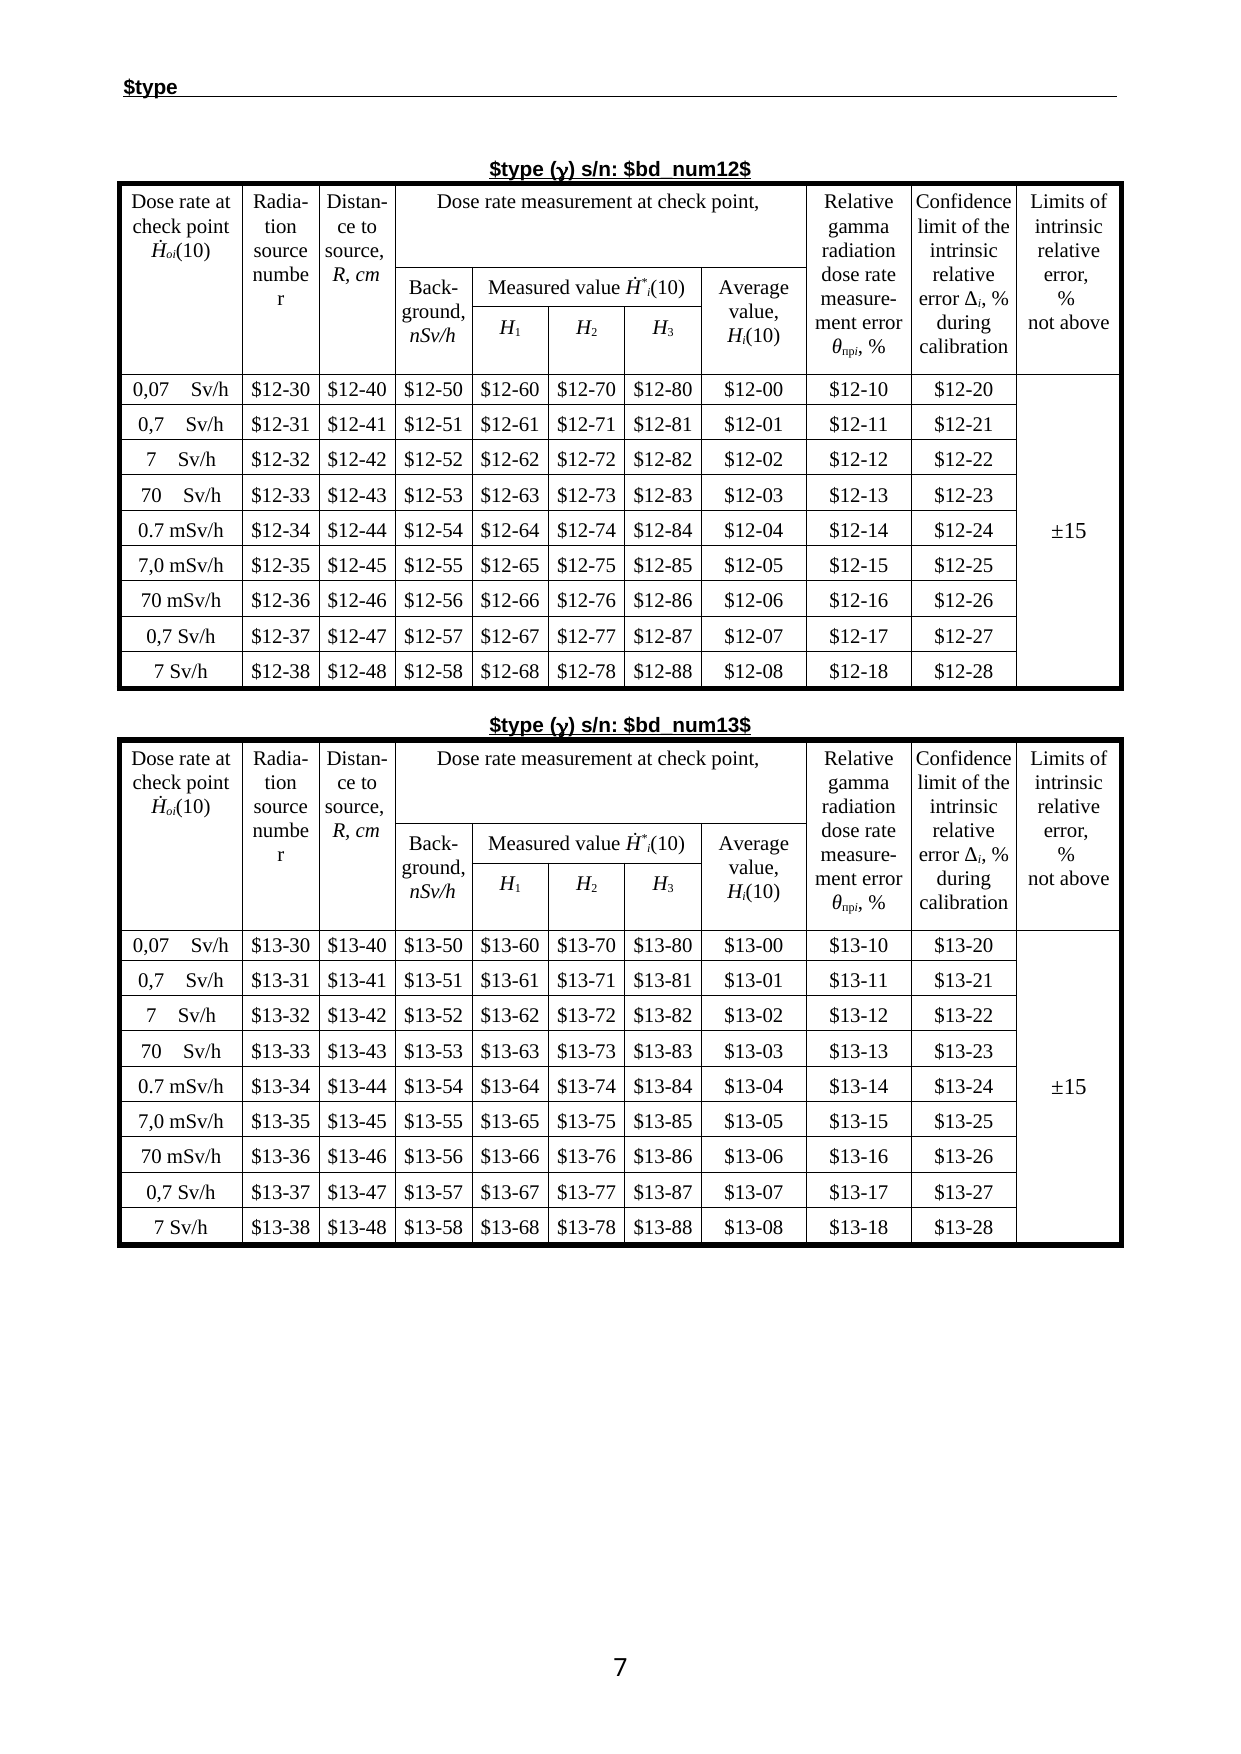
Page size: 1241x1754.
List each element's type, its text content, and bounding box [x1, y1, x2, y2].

table_cell $12-42 [320, 440, 395, 474]
table_cell $13-55 [396, 1102, 472, 1136]
table_cell $13-72 [549, 996, 624, 1030]
table_cell $13-35 [243, 1102, 319, 1136]
table_cell $13-14 [807, 1067, 911, 1101]
table_cell $12-46 [320, 581, 395, 616]
table_cell $13-42 [320, 996, 395, 1030]
table_cell $12-58 [396, 652, 472, 686]
table_cell $13-27 [912, 1173, 1016, 1207]
table_cell $12-71 [549, 405, 624, 439]
table_cell $13-37 [243, 1173, 319, 1207]
table_cell Dose rate measurement at check point, [396, 743, 806, 823]
table_cell $13-43 [320, 1031, 395, 1066]
table_cell $13-75 [549, 1102, 624, 1136]
table_cell $12-74 [549, 511, 624, 545]
table_cell $12-41 [320, 405, 395, 439]
table_cell $13-81 [625, 961, 701, 995]
table_cell Relative gamma radiation dose rate measure-ment error θпрi, % [807, 743, 911, 929]
table_cell 7 Sv/h [122, 440, 242, 474]
table_cell $12-32 [243, 440, 319, 474]
table_cell $12-18 [807, 652, 911, 686]
table_cell $13-31 [243, 961, 319, 995]
table_cell $12-65 [473, 546, 548, 580]
table_cell $12-33 [243, 475, 319, 509]
table_cell 70 Sv/h [122, 1031, 242, 1066]
table_cell $12-43 [320, 475, 395, 509]
table_cell Measured value Ḣ*i(10) [473, 824, 701, 862]
table_cell $13-77 [549, 1173, 624, 1207]
table_cell $12-63 [473, 475, 548, 509]
table_cell $13-54 [396, 1067, 472, 1101]
table_cell $13-18 [807, 1208, 911, 1242]
table_cell $13-16 [807, 1137, 911, 1172]
table_cell $12-31 [243, 405, 319, 439]
table_cell $12-67 [473, 617, 548, 651]
table_cell $13-10 [807, 931, 911, 960]
table_cell $12-61 [473, 405, 548, 439]
table_cell $12-37 [243, 617, 319, 651]
table_cell H1 [473, 307, 548, 373]
table_cell $12-02 [702, 440, 806, 474]
table_cell $12-56 [396, 581, 472, 616]
table_cell $13-24 [912, 1067, 1016, 1101]
table_cell 7 Sv/h [122, 652, 242, 686]
table_cell Average value, Hi(10) [702, 268, 806, 373]
table_cell $12-10 [807, 375, 911, 404]
table_cell $13-12 [807, 996, 911, 1030]
table_cell 0,7 Sv/h [122, 1173, 242, 1207]
table_cell $12-01 [702, 405, 806, 439]
table_cell $13-11 [807, 961, 911, 995]
table_cell 0,07 Sv/h [122, 375, 242, 404]
table_cell $12-36 [243, 581, 319, 616]
table_cell $13-70 [549, 931, 624, 960]
table_cell $12-80 [625, 375, 701, 404]
table_cell $13-07 [702, 1173, 806, 1207]
table_cell $12-86 [625, 581, 701, 616]
table_cell $13-88 [625, 1208, 701, 1242]
table_cell H3 [625, 307, 701, 373]
table_cell Dose rate measurement at check point, [396, 186, 806, 267]
table_cell $12-44 [320, 511, 395, 545]
table_cell $12-27 [912, 617, 1016, 651]
table_cell $12-52 [396, 440, 472, 474]
table_cell $13-61 [473, 961, 548, 995]
table_cell $13-40 [320, 931, 395, 960]
table_cell $13-87 [625, 1173, 701, 1207]
table_cell $13-36 [243, 1137, 319, 1172]
table_cell $12-83 [625, 475, 701, 509]
table_cell H3 [625, 864, 701, 929]
table_cell 70 Sv/h [122, 475, 242, 509]
table_cell $13-83 [625, 1031, 701, 1066]
table_cell $12-81 [625, 405, 701, 439]
table_cell 0,7 Sv/h [122, 405, 242, 439]
table_cell $12-84 [625, 511, 701, 545]
table_cell $12-03 [702, 475, 806, 509]
table_cell $13-38 [243, 1208, 319, 1242]
table_cell $12-16 [807, 581, 911, 616]
table_cell 0,7 Sv/h [122, 961, 242, 995]
table_cell $13-22 [912, 996, 1016, 1030]
table_cell $12-68 [473, 652, 548, 686]
table_cell 0.7 mSv/h [122, 1067, 242, 1101]
table_cell $13-56 [396, 1137, 472, 1172]
table_cell $13-65 [473, 1102, 548, 1136]
table_cell $12-87 [625, 617, 701, 651]
table_cell 0.7 mSv/h [122, 511, 242, 545]
table_cell $12-70 [549, 375, 624, 404]
table_cell $13-05 [702, 1102, 806, 1136]
table_cell $13-47 [320, 1173, 395, 1207]
table_cell $12-78 [549, 652, 624, 686]
table_cell Limits of intrinsic relative error, % not above [1017, 186, 1119, 373]
table_cell $13-74 [549, 1067, 624, 1101]
table_cell $13-25 [912, 1102, 1016, 1136]
table_cell $12-15 [807, 546, 911, 580]
table_cell $13-71 [549, 961, 624, 995]
table_cell $12-28 [912, 652, 1016, 686]
table_cell $13-52 [396, 996, 472, 1030]
table_cell Dose rate at check point Ḣoi(10) [122, 743, 242, 929]
table_cell $12-22 [912, 440, 1016, 474]
table_cell $12-76 [549, 581, 624, 616]
table_cell $13-26 [912, 1137, 1016, 1172]
table_cell $12-05 [702, 546, 806, 580]
table_cell ±15 [1017, 931, 1119, 1242]
table_cell $12-82 [625, 440, 701, 474]
table_cell 7,0 mSv/h [122, 546, 242, 580]
table_cell $12-00 [702, 375, 806, 404]
table_cell $12-24 [912, 511, 1016, 545]
table_cell Average value, Hi(10) [702, 824, 806, 929]
table_cell $13-02 [702, 996, 806, 1030]
table_cell $12-64 [473, 511, 548, 545]
table_cell $12-07 [702, 617, 806, 651]
table_cell Radia-tion source number [243, 743, 319, 929]
table_cell $13-66 [473, 1137, 548, 1172]
table_cell $12-13 [807, 475, 911, 509]
table_cell $12-88 [625, 652, 701, 686]
table_cell $12-77 [549, 617, 624, 651]
table_cell Dose rate at check point Ḣoi(10) [122, 186, 242, 373]
table_cell $13-17 [807, 1173, 911, 1207]
table_cell $12-85 [625, 546, 701, 580]
table_cell $12-47 [320, 617, 395, 651]
table_cell H1 [473, 864, 548, 929]
table_cell $13-53 [396, 1031, 472, 1066]
table_cell $13-45 [320, 1102, 395, 1136]
table_cell $13-30 [243, 931, 319, 960]
table_cell $13-80 [625, 931, 701, 960]
table_cell $13-04 [702, 1067, 806, 1101]
table_cell $13-76 [549, 1137, 624, 1172]
table_cell Back-ground, nSv/h [396, 824, 472, 929]
table_cell $12-60 [473, 375, 548, 404]
table_cell $13-51 [396, 961, 472, 995]
table_cell $13-64 [473, 1067, 548, 1101]
table_cell $13-13 [807, 1031, 911, 1066]
table_cell $12-54 [396, 511, 472, 545]
table_cell $13-73 [549, 1031, 624, 1066]
table_cell $12-62 [473, 440, 548, 474]
table_cell 0,07 Sv/h [122, 931, 242, 960]
table_cell $13-21 [912, 961, 1016, 995]
table_cell $12-40 [320, 375, 395, 404]
table_cell $12-04 [702, 511, 806, 545]
table_cell $13-33 [243, 1031, 319, 1066]
table_cell 7,0 mSv/h [122, 1102, 242, 1136]
table_cell ±15 [1017, 375, 1119, 686]
table_cell $12-20 [912, 375, 1016, 404]
table_cell $13-44 [320, 1067, 395, 1101]
table_cell $12-23 [912, 475, 1016, 509]
table_cell Measured value Ḣ*i(10) [473, 268, 701, 306]
table_cell $13-32 [243, 996, 319, 1030]
table_cell $12-08 [702, 652, 806, 686]
table_cell $13-23 [912, 1031, 1016, 1066]
table_cell Radia-tion source number [243, 186, 319, 373]
table_cell $13-28 [912, 1208, 1016, 1242]
table_cell $13-57 [396, 1173, 472, 1207]
table_cell $13-41 [320, 961, 395, 995]
table_cell $13-58 [396, 1208, 472, 1242]
table_cell $12-34 [243, 511, 319, 545]
table_cell $12-51 [396, 405, 472, 439]
table_cell $12-17 [807, 617, 911, 651]
table_cell Confidence limit of the intrinsic relative error Δi, % during calibration [912, 186, 1016, 373]
table_cell 70 mSv/h [122, 581, 242, 616]
table_cell 0,7 Sv/h [122, 617, 242, 651]
table_cell $13-50 [396, 931, 472, 960]
table_cell $12-14 [807, 511, 911, 545]
table_cell $13-82 [625, 996, 701, 1030]
table_cell Distan-ce to source, R, сm [320, 186, 395, 373]
table_cell $13-60 [473, 931, 548, 960]
table_cell $12-45 [320, 546, 395, 580]
table_cell $13-34 [243, 1067, 319, 1101]
table_cell $12-53 [396, 475, 472, 509]
table_cell $12-25 [912, 546, 1016, 580]
table_header $type (γ) s/n: $bd_num12$ [119, 135, 1121, 181]
table_cell $13-62 [473, 996, 548, 1030]
table_cell $13-08 [702, 1208, 806, 1242]
table_cell Back-ground, nSv/h [396, 268, 472, 373]
table_cell $12-35 [243, 546, 319, 580]
table_cell $12-11 [807, 405, 911, 439]
table_cell $12-30 [243, 375, 319, 404]
table_cell $12-72 [549, 440, 624, 474]
table_cell 70 mSv/h [122, 1137, 242, 1172]
table_cell $13-06 [702, 1137, 806, 1172]
table_cell Distan-ce to source, R, сm [320, 743, 395, 929]
table_cell $13-00 [702, 931, 806, 960]
table_cell $13-15 [807, 1102, 911, 1136]
table_cell $13-78 [549, 1208, 624, 1242]
table_cell $12-48 [320, 652, 395, 686]
table_cell $13-68 [473, 1208, 548, 1242]
table_cell $13-85 [625, 1102, 701, 1136]
table_cell $13-20 [912, 931, 1016, 960]
table_cell $13-86 [625, 1137, 701, 1172]
table_cell $12-38 [243, 652, 319, 686]
table_cell $12-73 [549, 475, 624, 509]
table_cell 7 Sv/h [122, 1208, 242, 1242]
table_cell $12-12 [807, 440, 911, 474]
table_cell $12-26 [912, 581, 1016, 616]
table_cell $13-84 [625, 1067, 701, 1101]
table_cell $13-03 [702, 1031, 806, 1066]
table_cell $13-63 [473, 1031, 548, 1066]
table_cell $13-67 [473, 1173, 548, 1207]
table_cell $12-55 [396, 546, 472, 580]
table_cell $12-57 [396, 617, 472, 651]
table_cell $12-21 [912, 405, 1016, 439]
table_cell $13-48 [320, 1208, 395, 1242]
table_cell 7 Sv/h [122, 996, 242, 1030]
table_cell $13-46 [320, 1137, 395, 1172]
table_cell Relative gamma radiation dose rate measure-ment error θпрi, % [807, 186, 911, 373]
table_cell Limits of intrinsic relative error, % not above [1017, 743, 1119, 929]
table_cell $12-06 [702, 581, 806, 616]
table_cell $12-50 [396, 375, 472, 404]
table_cell $12-66 [473, 581, 548, 616]
table_header $type (γ) s/n: $bd_num13$ [119, 691, 1121, 737]
table_cell $12-75 [549, 546, 624, 580]
table_cell H2 [549, 864, 624, 929]
table_cell H2 [549, 307, 624, 373]
table_cell $13-01 [702, 961, 806, 995]
table_cell Confidence limit of the intrinsic relative error Δi, % during calibration [912, 743, 1016, 929]
